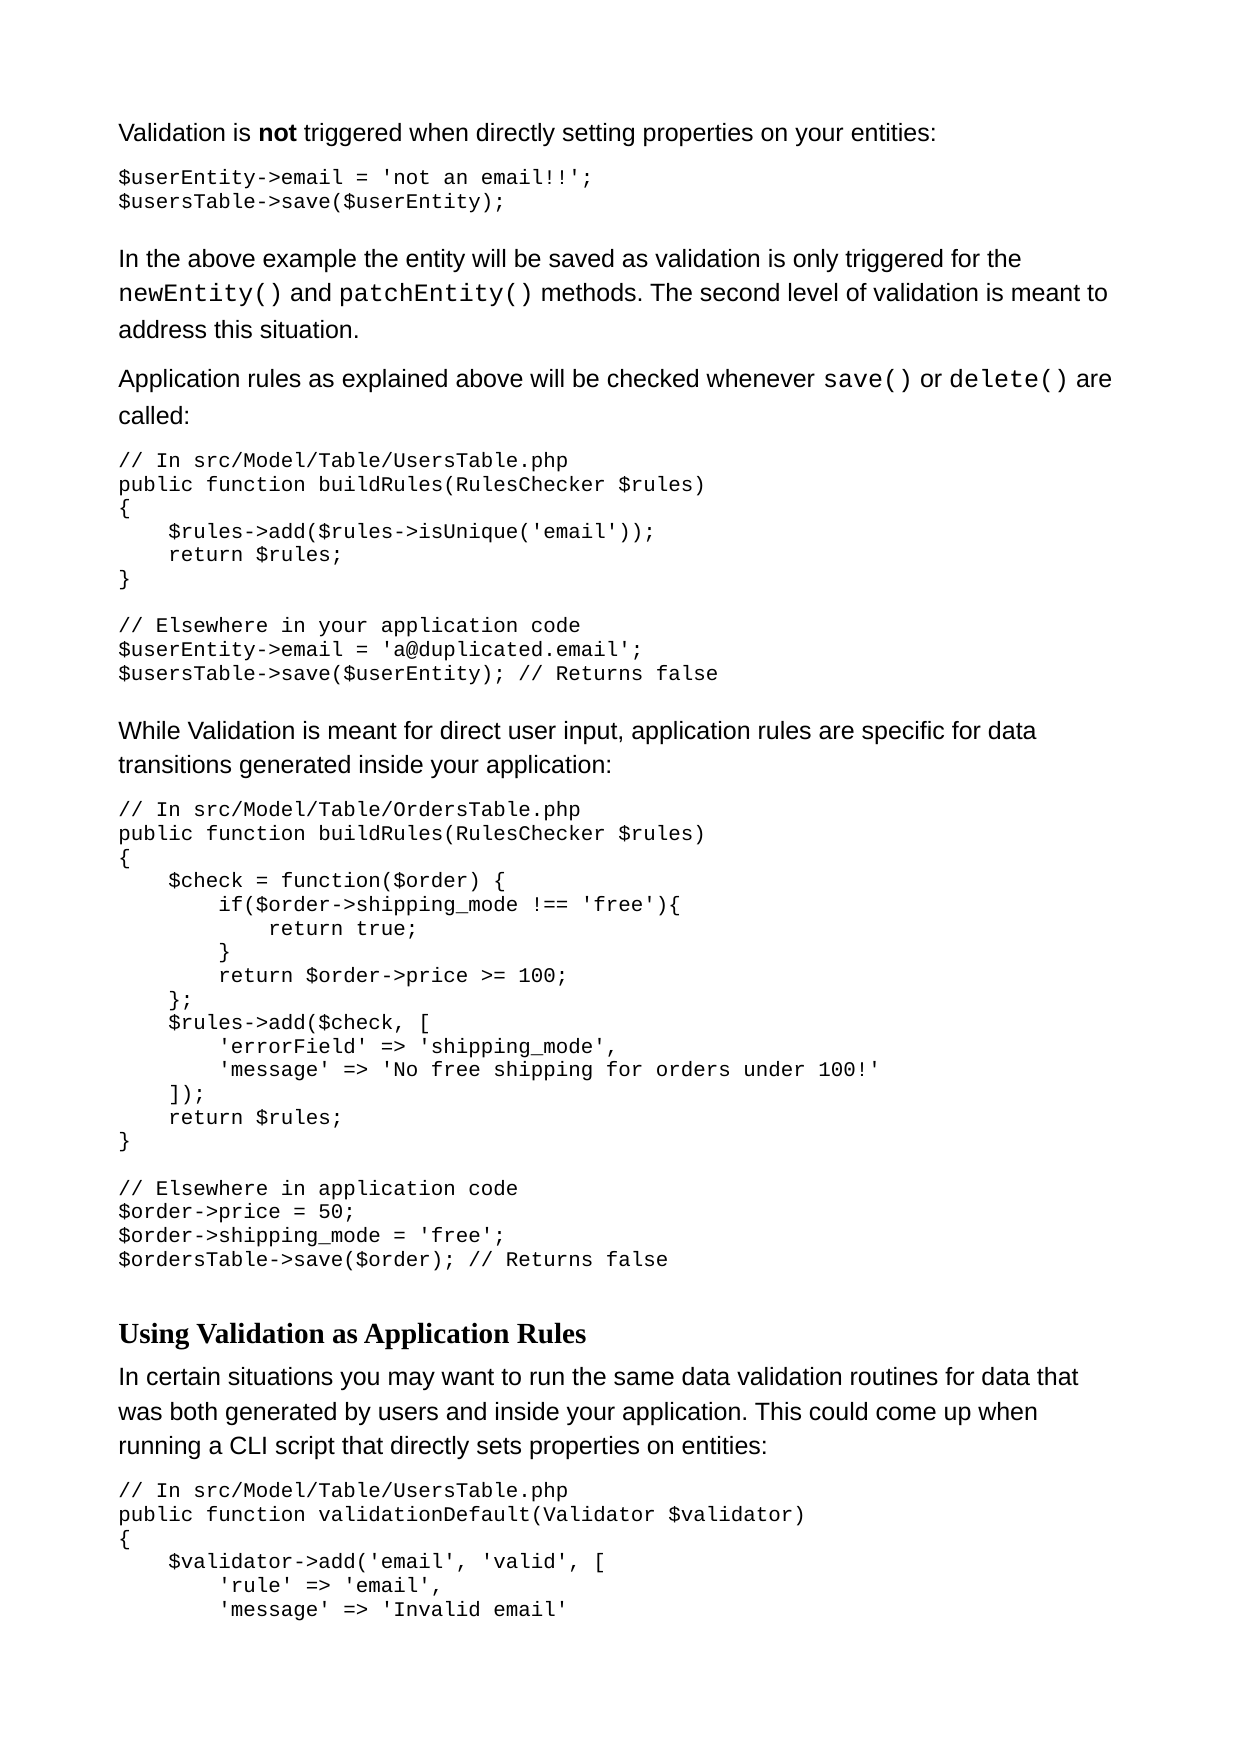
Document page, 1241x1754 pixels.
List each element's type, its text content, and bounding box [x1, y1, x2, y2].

text // In src/Model/Table/UsersTable.php [118, 450, 1122, 473]
text $ordersTable->save($order); // Returns false [118, 1249, 1122, 1272]
text 'message' => 'Invalid email' [118, 1599, 1122, 1622]
text { [118, 497, 1122, 521]
text // Elsewhere in application code [118, 1178, 1122, 1201]
text While Validation is meant for direct user input, application rules are specific for data transitions generated inside your application: [118, 716, 1122, 779]
text public function buildRules(RulesChecker $rules) [118, 473, 1122, 497]
text $usersTable->save($userEntity); // Returns false [118, 663, 1122, 686]
text $order->price = 50; [118, 1201, 1122, 1225]
text return $order->price >= 100; [118, 965, 1122, 988]
text // Elsewhere in your application code [118, 615, 1122, 639]
text Application rules as explained above will be checked whenever save() or delete() are called: [118, 364, 1122, 429]
text } [118, 1130, 1122, 1154]
text } [118, 941, 1122, 965]
text $usersTable->save($userEntity); [118, 191, 1122, 214]
text return true; [118, 918, 1122, 941]
text $userEntity->email = 'a@duplicated.email'; [118, 639, 1122, 663]
text $rules->add($check, [ [118, 1012, 1122, 1036]
text { [118, 847, 1122, 870]
text In the above example the entity will be saved as validation is only triggered for the newEntity() and patchEntity() methods. The second level of validation is meant to address this situation. [118, 244, 1122, 344]
text public function validationDefault(Validator $validator) [118, 1504, 1122, 1528]
text $rules->add($rules->isUnique('email')); [118, 521, 1122, 544]
text public function buildRules(RulesChecker $rules) [118, 823, 1122, 847]
text $order->shipping_mode = 'free'; [118, 1225, 1122, 1249]
text } [118, 568, 1122, 592]
text 'message' => 'No free shipping for orders under 100!' [118, 1059, 1122, 1083]
text $userEntity->email = 'not an email!!'; [118, 167, 1122, 191]
text ]); [118, 1083, 1122, 1107]
text 'errorField' => 'shipping_mode', [118, 1036, 1122, 1059]
text }; [118, 988, 1122, 1012]
text // In src/Model/Table/OrdersTable.php [118, 799, 1122, 823]
text { [118, 1528, 1122, 1551]
text In certain situations you may want to run the same data validation routines for data that was both generated by users and inside your application. This could come up when running a CLI script that directly sets properties on entities: [118, 1362, 1122, 1460]
text Validation is not triggered when directly setting properties on your entities: [118, 118, 1122, 147]
subtitle Using Validation as Application Rules [118, 1316, 1122, 1350]
text $validator->add('email', 'valid', [ [118, 1551, 1122, 1575]
text // In src/Model/Table/UsersTable.php [118, 1480, 1122, 1504]
text if($order->shipping_mode !== 'free'){ [118, 894, 1122, 918]
text $check = function($order) { [118, 870, 1122, 894]
text 'rule' => 'email', [118, 1575, 1122, 1599]
text return $rules; [118, 544, 1122, 568]
text return $rules; [118, 1107, 1122, 1130]
